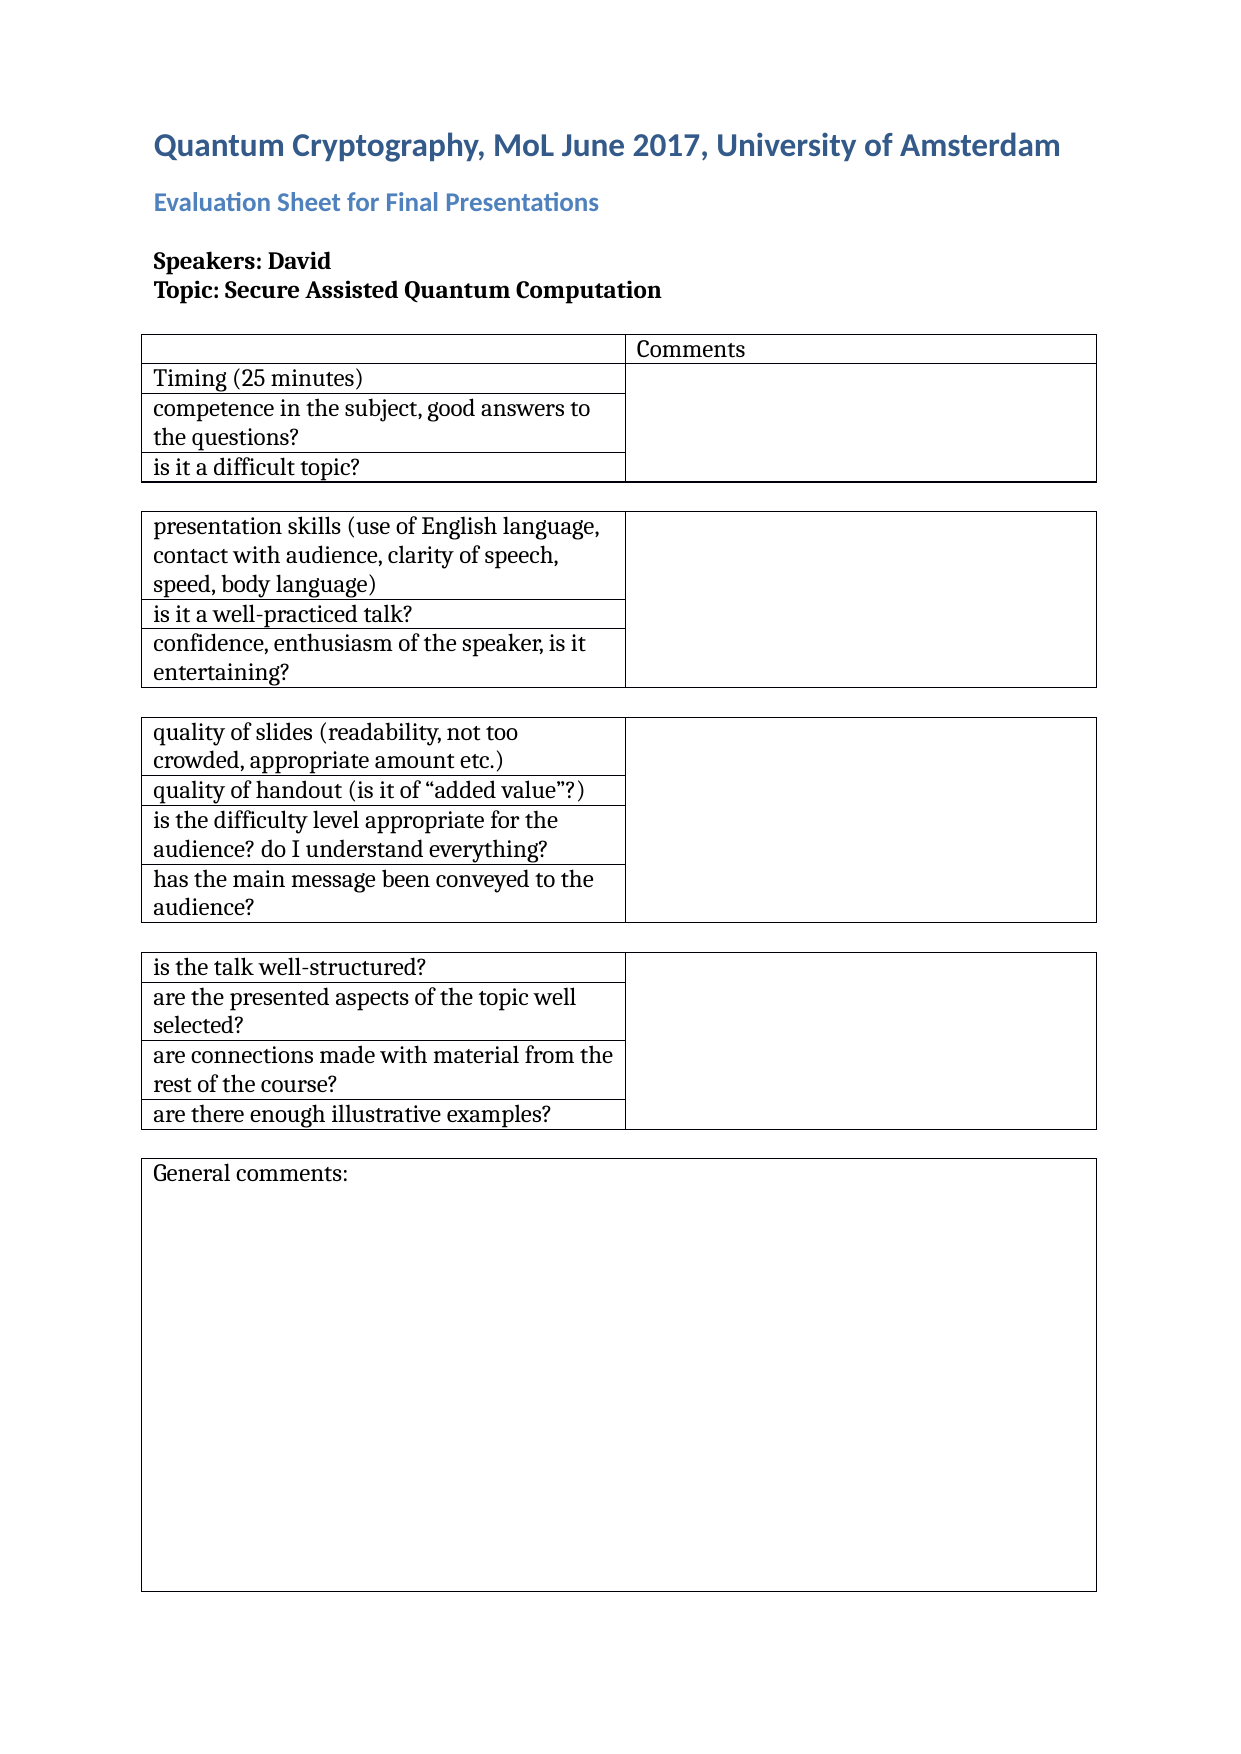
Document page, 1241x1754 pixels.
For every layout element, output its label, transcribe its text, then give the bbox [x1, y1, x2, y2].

table_cell [626, 628, 1096, 687]
table_cell [626, 599, 1096, 628]
table_cell is it a difficult topic? [142, 453, 625, 481]
table_header [626, 512, 1096, 598]
table_header Comments [626, 335, 1096, 363]
table_cell Timing (25 minutes) [142, 364, 625, 393]
table_cell [626, 805, 1096, 863]
table_cell is it a well-practiced talk? [142, 600, 625, 628]
table_header presentation skills (use of English language, contact with audience, clarity of speech, speed, body language) [142, 512, 625, 598]
table_cell [626, 1040, 1096, 1099]
table_cell [626, 864, 1096, 922]
table_cell are connections made with material from the rest of the course? [142, 1041, 625, 1099]
table_header General comments: [142, 1159, 1096, 1591]
table_cell competence in the subject, good answers to the questions? [142, 394, 625, 452]
table_cell has the main message been conveyed to the audience? [142, 865, 625, 922]
table_header [626, 953, 1096, 982]
table_cell is the difficulty level appropriate for the audience? do I understand everything? [142, 806, 625, 863]
table_cell [626, 364, 1096, 393]
table_cell [626, 775, 1096, 805]
table_cell [626, 393, 1096, 452]
table_cell [626, 982, 1096, 1040]
table_cell quality of handout (is it of “added value”?) [142, 776, 625, 805]
table_cell are the presented aspects of the topic well selected? [142, 983, 625, 1040]
subtitle Quantum Cryptography, MoL June 2017, University of Amsterdam [153, 124, 1087, 164]
table_cell are there enough illustrative examples? [142, 1100, 625, 1128]
text Topic: Secure Assisted Quantum Computation [153, 276, 1087, 305]
table_cell confidence, enthusiasm of the speaker, is it entertaining? [142, 629, 625, 687]
subtitle Evaluation Sheet for Final Presentations [153, 185, 1087, 218]
table_header [142, 335, 625, 363]
table_header quality of slides (readability, not too crowded, appropriate amount etc.) [142, 718, 625, 775]
table_cell [626, 1099, 1096, 1128]
table_header [626, 718, 1096, 775]
table_cell [626, 452, 1096, 481]
table_header is the talk well-structured? [142, 953, 625, 982]
text Speakers: David [153, 247, 1087, 276]
